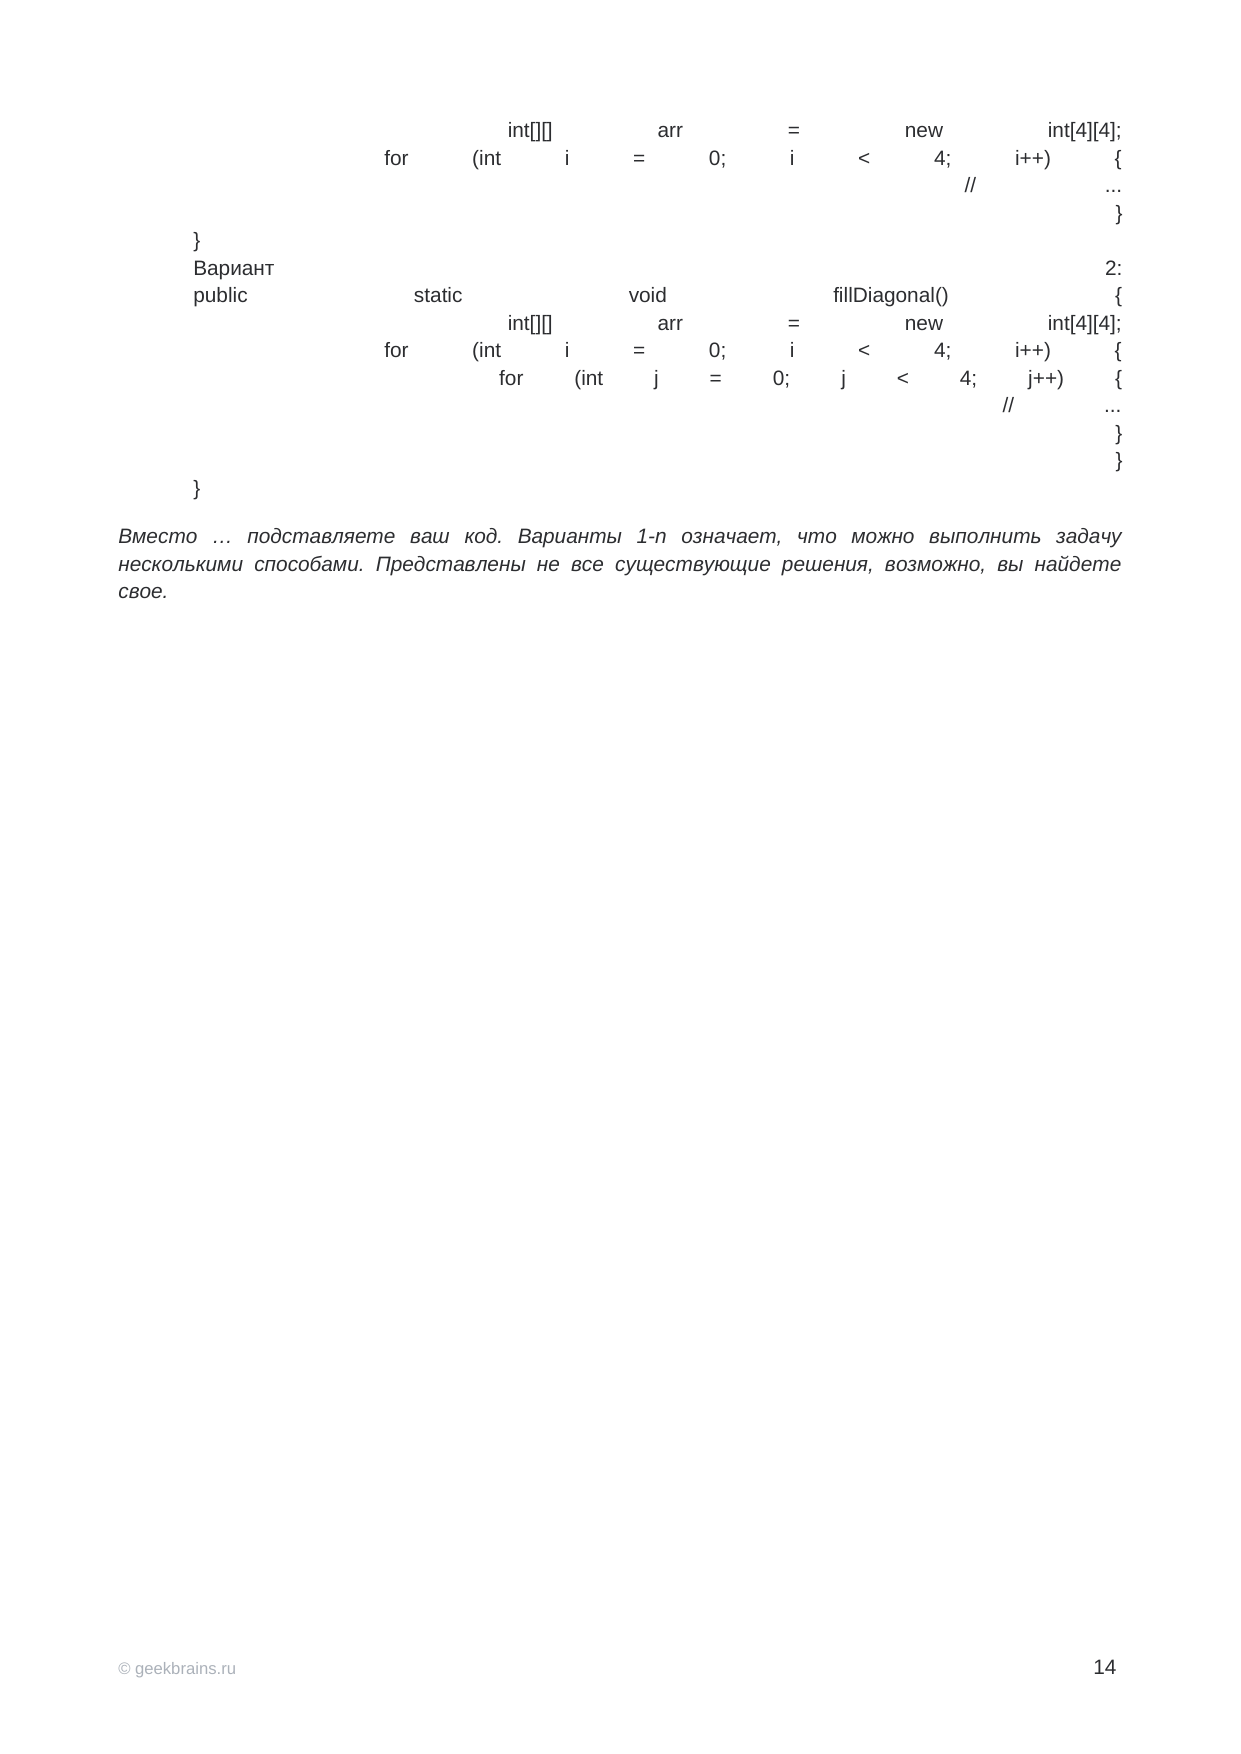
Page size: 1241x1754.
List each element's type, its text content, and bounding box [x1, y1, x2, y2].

text Вместо … подставляете ваш код. Варианты 1-n означает, что можно выполнить задачу несколькими способами. Представлены не все существующие решения, возможно, вы найдете свое. [118, 524, 1122, 603]
list int[][] arr = new int[4][4]; for (int i = 0; i < 4; i++) { // ... } } Вариант 2: public static void fillDiagonal() { int[][] arr = new int[4][4]; for (int i = 0; i < 4; i++) { for (int j = 0; j < 4; j++) { // ... } } } [156, 118, 1122, 499]
